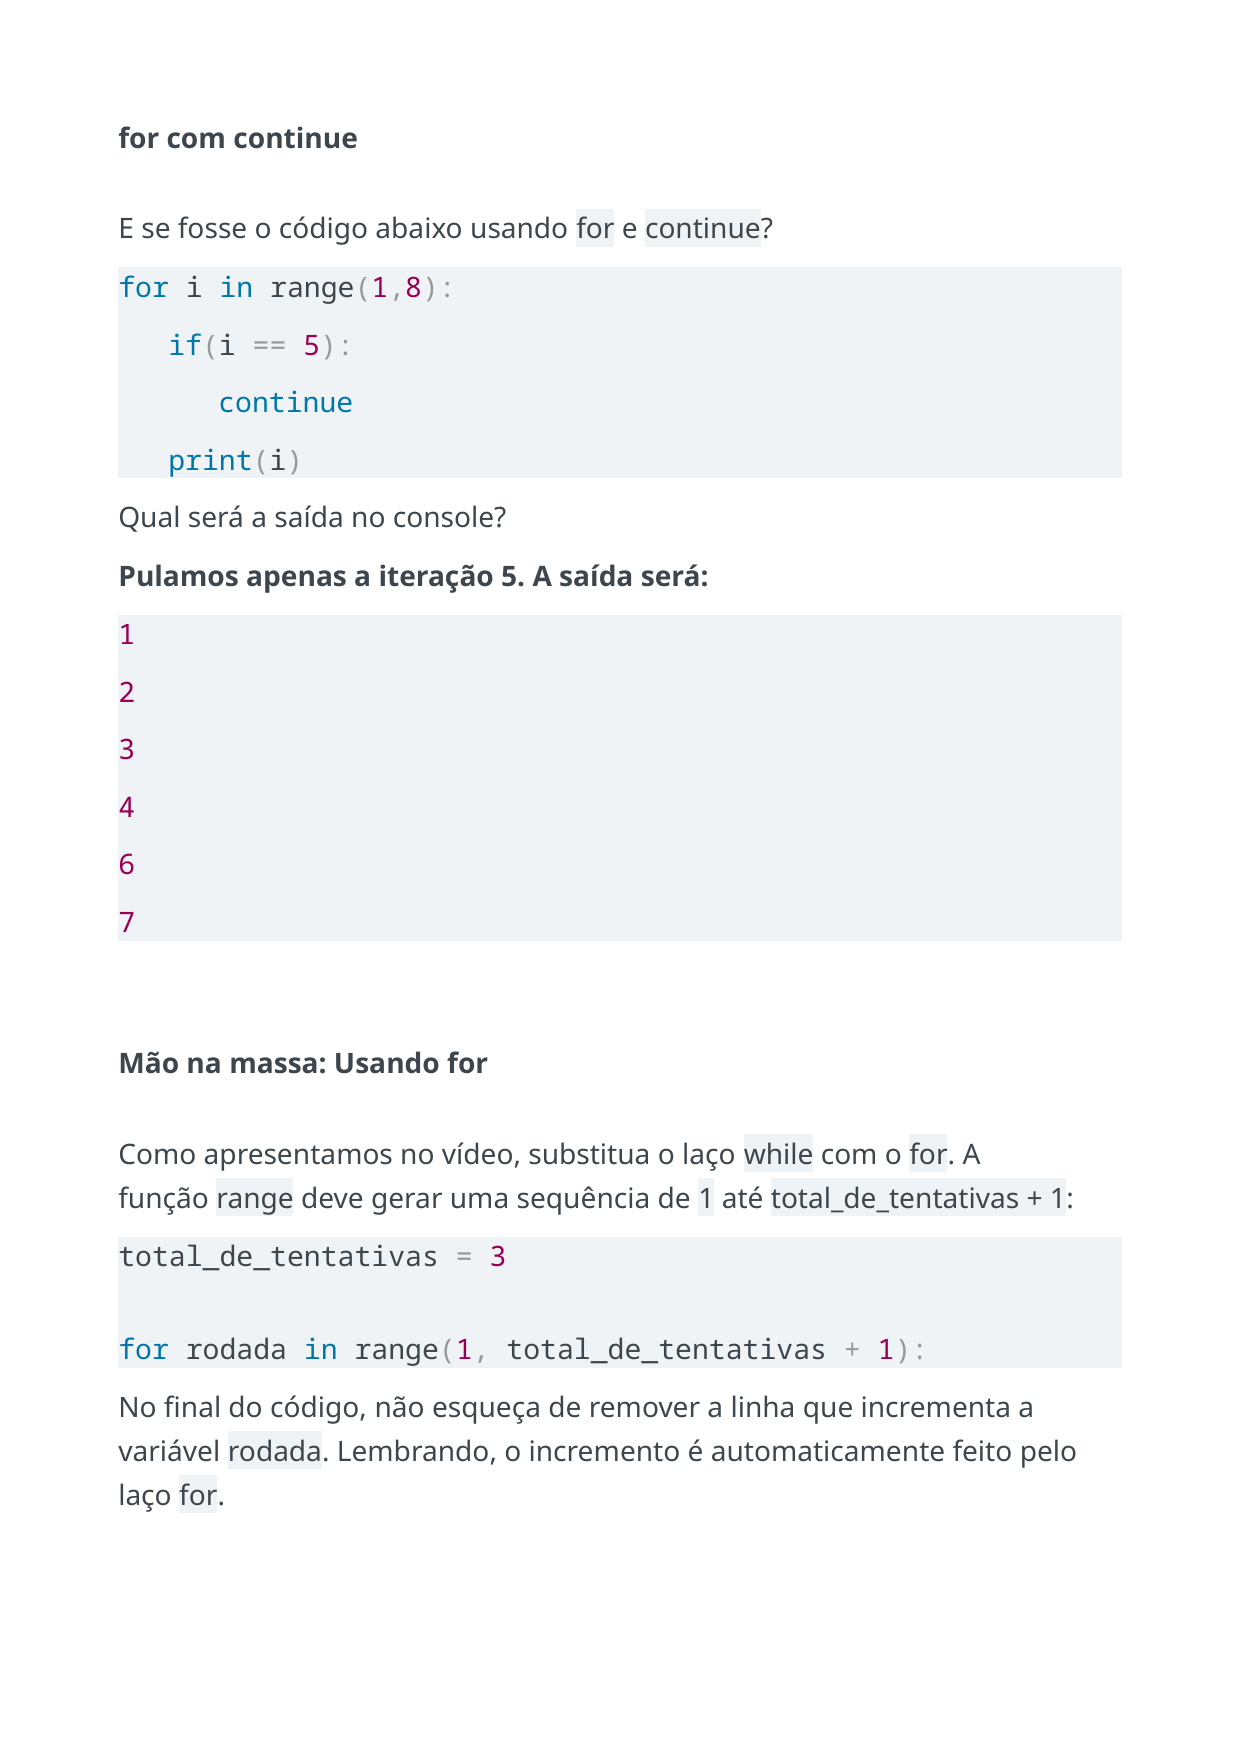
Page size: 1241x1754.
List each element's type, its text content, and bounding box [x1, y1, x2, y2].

text for rodada in range(1, total_de_tentativas + 1): [118, 1329, 1122, 1368]
text continue [118, 382, 1122, 421]
text 7 [118, 902, 1122, 941]
text total_de_tentativas = 3 [118, 1237, 1122, 1275]
text Pulamos apenas a iteração 5. A saída será: [118, 556, 1122, 594]
text 6 [118, 845, 1122, 883]
text E se fosse o código abaixo usando for e continue? [118, 169, 1122, 247]
text No final do código, não esqueça de remover a linha que incrementa a variável rodada. Lembrando, o incremento é automaticamente feito pelo laço for. [118, 1387, 1122, 1513]
text if(i == 5): [118, 325, 1122, 363]
text Como apresentamos no vídeo, substitua o laço while com o for. A função range deve gerar uma sequência de 1 até total_de_tentativas + 1: [118, 1094, 1122, 1216]
text 4 [118, 787, 1122, 826]
text 1 [118, 615, 1122, 653]
text for i in range(1,8): [118, 267, 1122, 306]
text print(i) [118, 440, 1122, 478]
text 2 [118, 672, 1122, 711]
text 3 [118, 730, 1122, 768]
subtitle Mão na massa: Usando for [118, 1043, 1122, 1082]
text Qual será a saída no console? [118, 497, 1122, 536]
subtitle for com continue [118, 118, 1122, 156]
